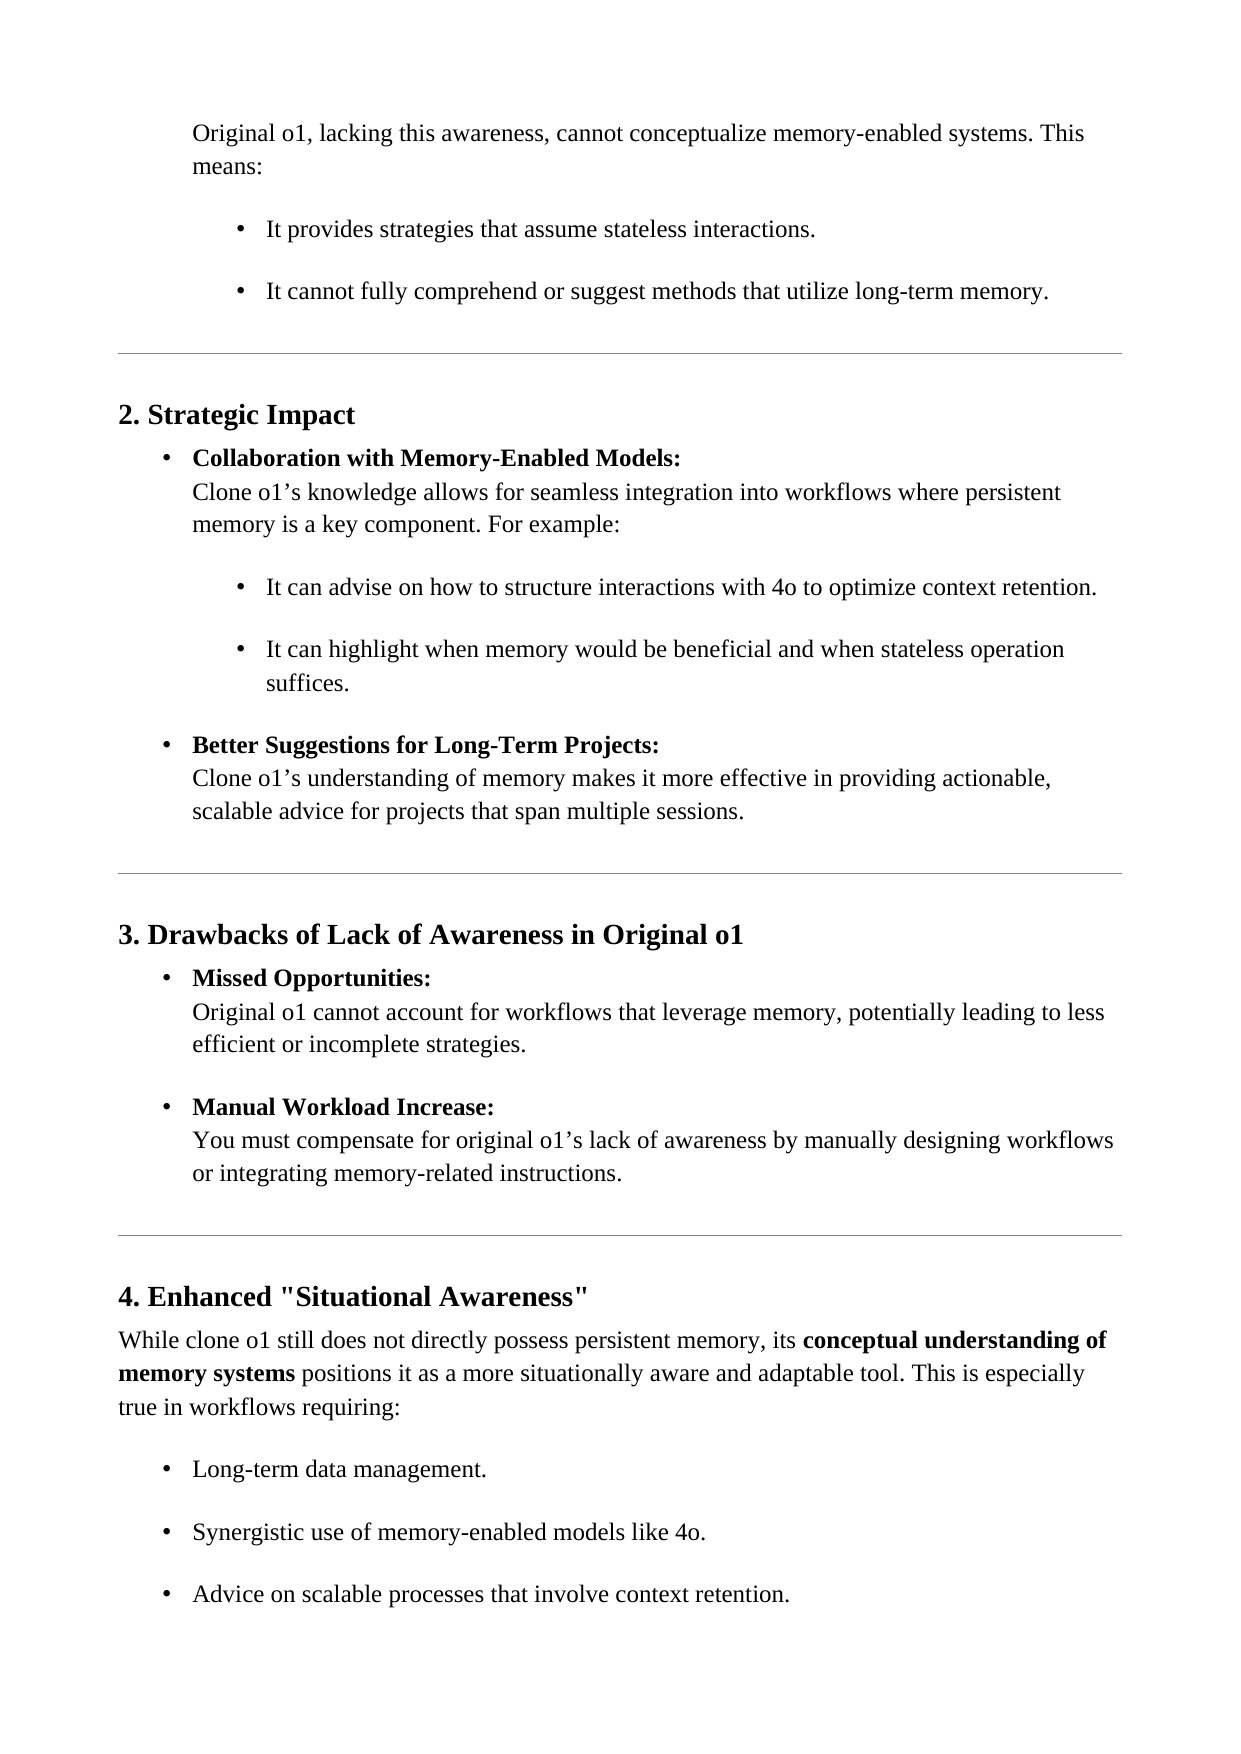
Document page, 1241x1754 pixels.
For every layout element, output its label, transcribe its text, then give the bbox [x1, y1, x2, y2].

list It cannot fully comprehend or suggest methods that utilize long-term memory. [236, 276, 1122, 305]
list It provides strategies that assume stateless interactions. [236, 214, 1122, 242]
text While clone o1 still does not directly possess persistent memory, its conceptual understanding of memory systems positions it as a more situationally aware and adaptable tool. This is especially true in workflows requiring: [118, 1326, 1122, 1420]
subtitle 2. Strategic Impact [118, 397, 1122, 431]
list Original o1, lacking this awareness, cannot conceptualize memory-enabled systems. This means: [162, 118, 1122, 180]
list It can highlight when memory would be beneficial and when stateless operation suffices. [236, 634, 1122, 696]
subtitle 4. Enhanced "Situational Awareness" [118, 1279, 1122, 1313]
list Missed Opportunities: Original o1 cannot account for workflows that leverage memory, potentially leading to less efficient or incomplete strategies. [162, 963, 1122, 1058]
list Better Suggestions for Long-Term Projects: Clone o1’s understanding of memory makes it more effective in providing actionable, scalable advice for projects that span multiple sessions. [162, 730, 1122, 825]
list Collaboration with Memory-Enabled Models: Clone o1’s knowledge allows for seamless integration into workflows where persistent memory is a key component. For example: [162, 443, 1122, 538]
list Advice on scalable processes that involve context retention. [162, 1579, 1122, 1608]
list Manual Workload Increase: You must compensate for original o1’s lack of awareness by manually designing workflows or integrating memory-related instructions. [162, 1092, 1122, 1187]
list Long-term data management. [162, 1454, 1122, 1483]
list Synergistic use of memory-enabled models like 4o. [162, 1517, 1122, 1545]
list It can advise on how to structure interactions with 4o to optimize context retention. [236, 572, 1122, 601]
subtitle 3. Drawbacks of Lack of Awareness in Original o1 [118, 917, 1122, 951]
